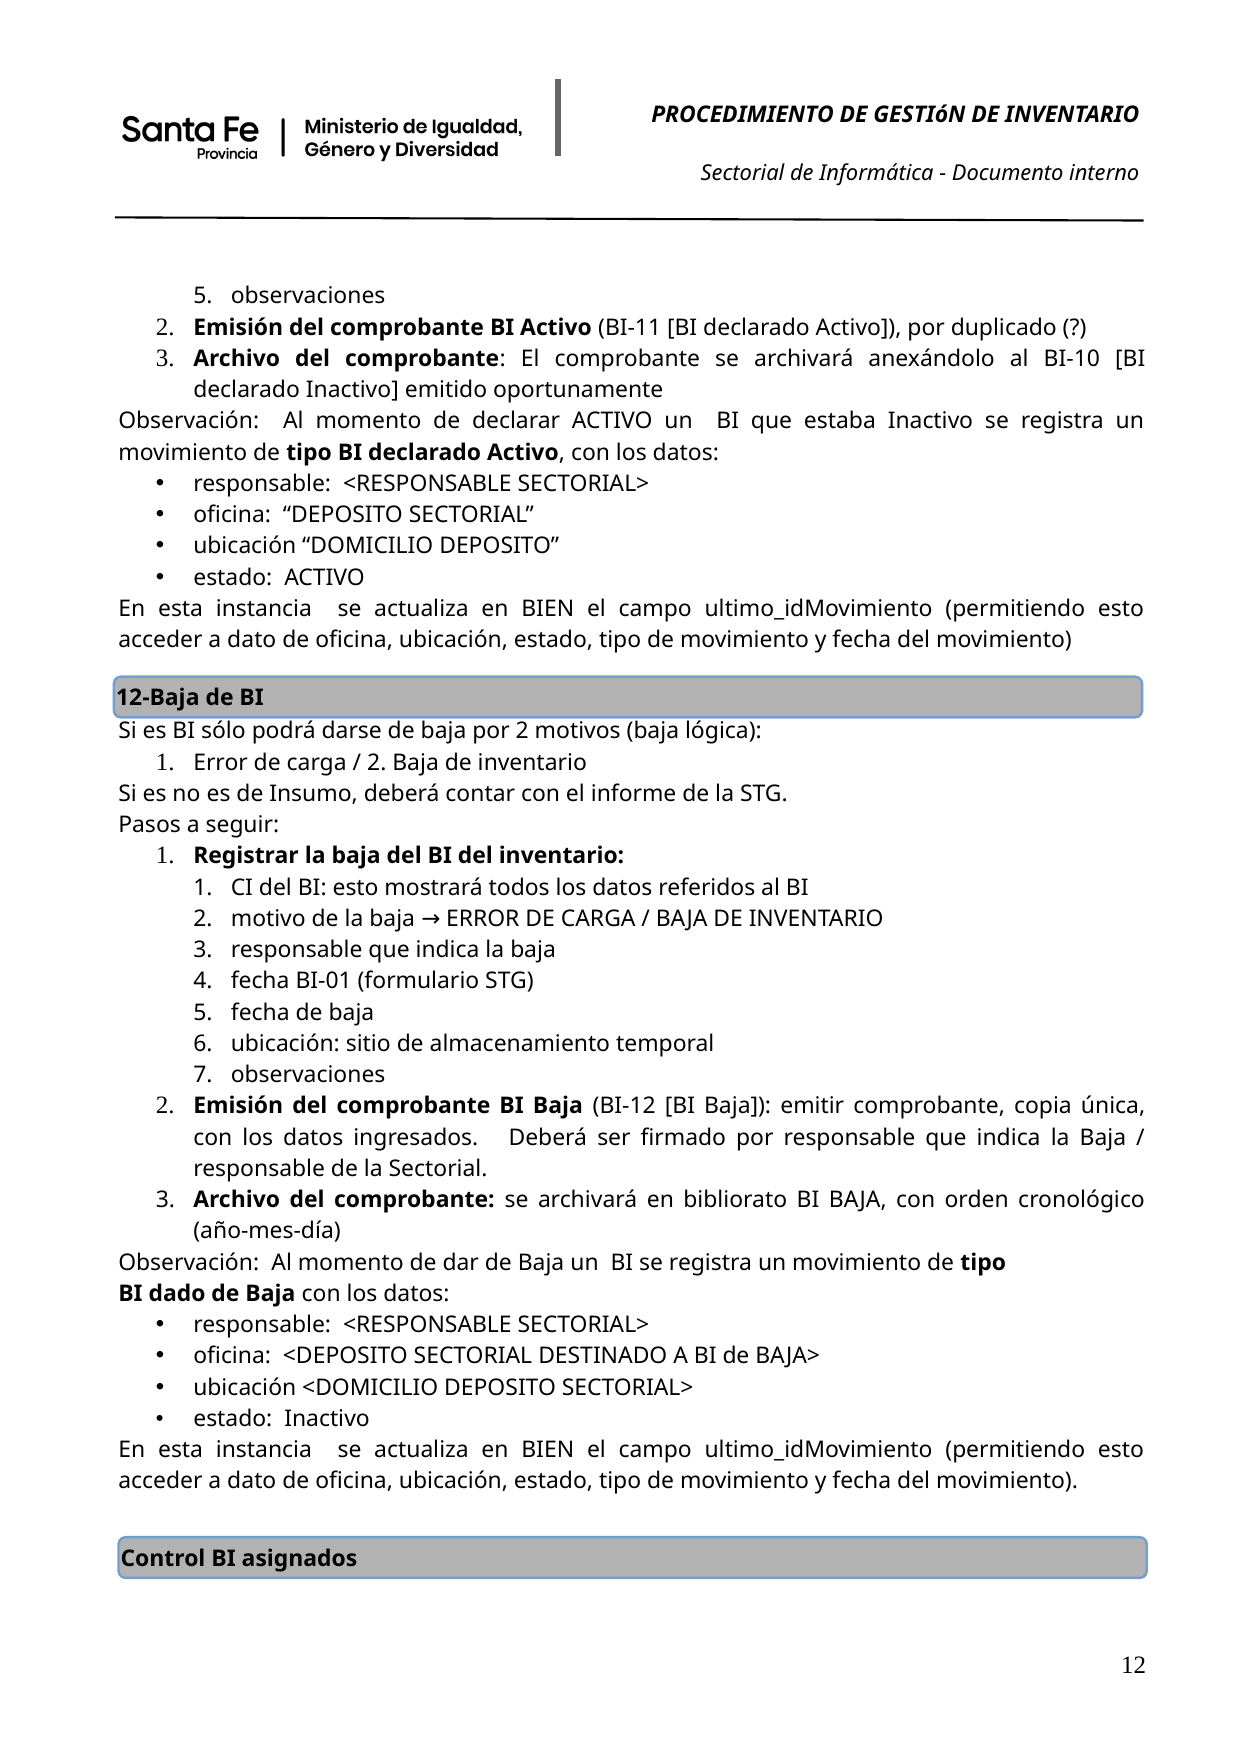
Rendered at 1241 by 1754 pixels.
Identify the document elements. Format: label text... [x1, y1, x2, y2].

list observaciones [193, 279, 1146, 311]
list Registrar la baja del BI del inventario: [156, 839, 1146, 871]
list oficina: <DEPOSITO SECTORIAL DESTINADO A BI de BAJA> [156, 1339, 1146, 1371]
text BI dado de Baja con los datos: [118, 1277, 1146, 1308]
list motivo de la baja → ERROR DE CARGA / BAJA DE INVENTARIO [193, 902, 1146, 933]
list estado: ACTIVO [156, 561, 1146, 592]
text Pasos a seguir: [118, 808, 1146, 839]
list Archivo del comprobante: se archivará en bibliorato BI BAJA, con orden cronológico (año-mes-día) [156, 1183, 1146, 1246]
list responsable: <RESPONSABLE SECTORIAL> [156, 467, 1146, 498]
list CI del BI: esto mostrará todos los datos referidos al BI [193, 871, 1146, 902]
text Si es BI sólo podrá darse de baja por 2 motivos (baja lógica): [118, 714, 1146, 746]
list Emisión del comprobante BI Activo (BI-11 [BI declarado Activo]), por duplicado (?) [156, 311, 1146, 342]
text En esta instancia se actualiza en BIEN el campo ultimo_idMovimiento (permitiendo esto acceder a dato de oficina, ubicación, estado, tipo de movimiento y fecha del movimiento) [118, 592, 1146, 654]
list ubicación “DOMICILIO DEPOSITO” [156, 529, 1146, 561]
list Archivo del comprobante: El comprobante se archivará anexándolo al BI-10 [BI declarado Inactivo] emitido oportunamente [156, 342, 1146, 404]
list estado: Inactivo [156, 1402, 1146, 1433]
list observaciones [193, 1058, 1146, 1089]
list ubicación: sitio de almacenamiento temporal [193, 1027, 1146, 1058]
list oficina: “DEPOSITO SECTORIAL” [156, 498, 1146, 529]
list ubicación <DOMICILIO DEPOSITO SECTORIAL> [156, 1371, 1146, 1402]
text Observación: Al momento de declarar ACTIVO un BI que estaba Inactivo se registra un movimiento de tipo BI declarado Activo, con los datos: [118, 404, 1146, 467]
list Error de carga / 2. Baja de inventario [156, 746, 1146, 777]
list Emisión del comprobante BI Baja (BI-12 [BI Baja]): emitir comprobante, copia única, con los datos ingresados. Deberá ser firmado por responsable que indica la Baja / responsable de la Sectorial. [156, 1089, 1146, 1183]
text En esta instancia se actualiza en BIEN el campo ultimo_idMovimiento (permitiendo esto acceder a dato de oficina, ubicación, estado, tipo de movimiento y fecha del movimiento). [118, 1433, 1146, 1496]
list fecha BI-01 (formulario STG) [193, 964, 1146, 996]
list responsable que indica la baja [193, 933, 1146, 964]
picture [102, 100, 550, 170]
text Observación: Al momento de dar de Baja un BI se registra un movimiento de tipo [118, 1246, 1146, 1277]
list fecha de baja [193, 996, 1146, 1027]
text Si es no es de Insumo, deberá contar con el informe de la STG. [118, 777, 1146, 808]
list responsable: <RESPONSABLE SECTORIAL> [156, 1308, 1146, 1339]
